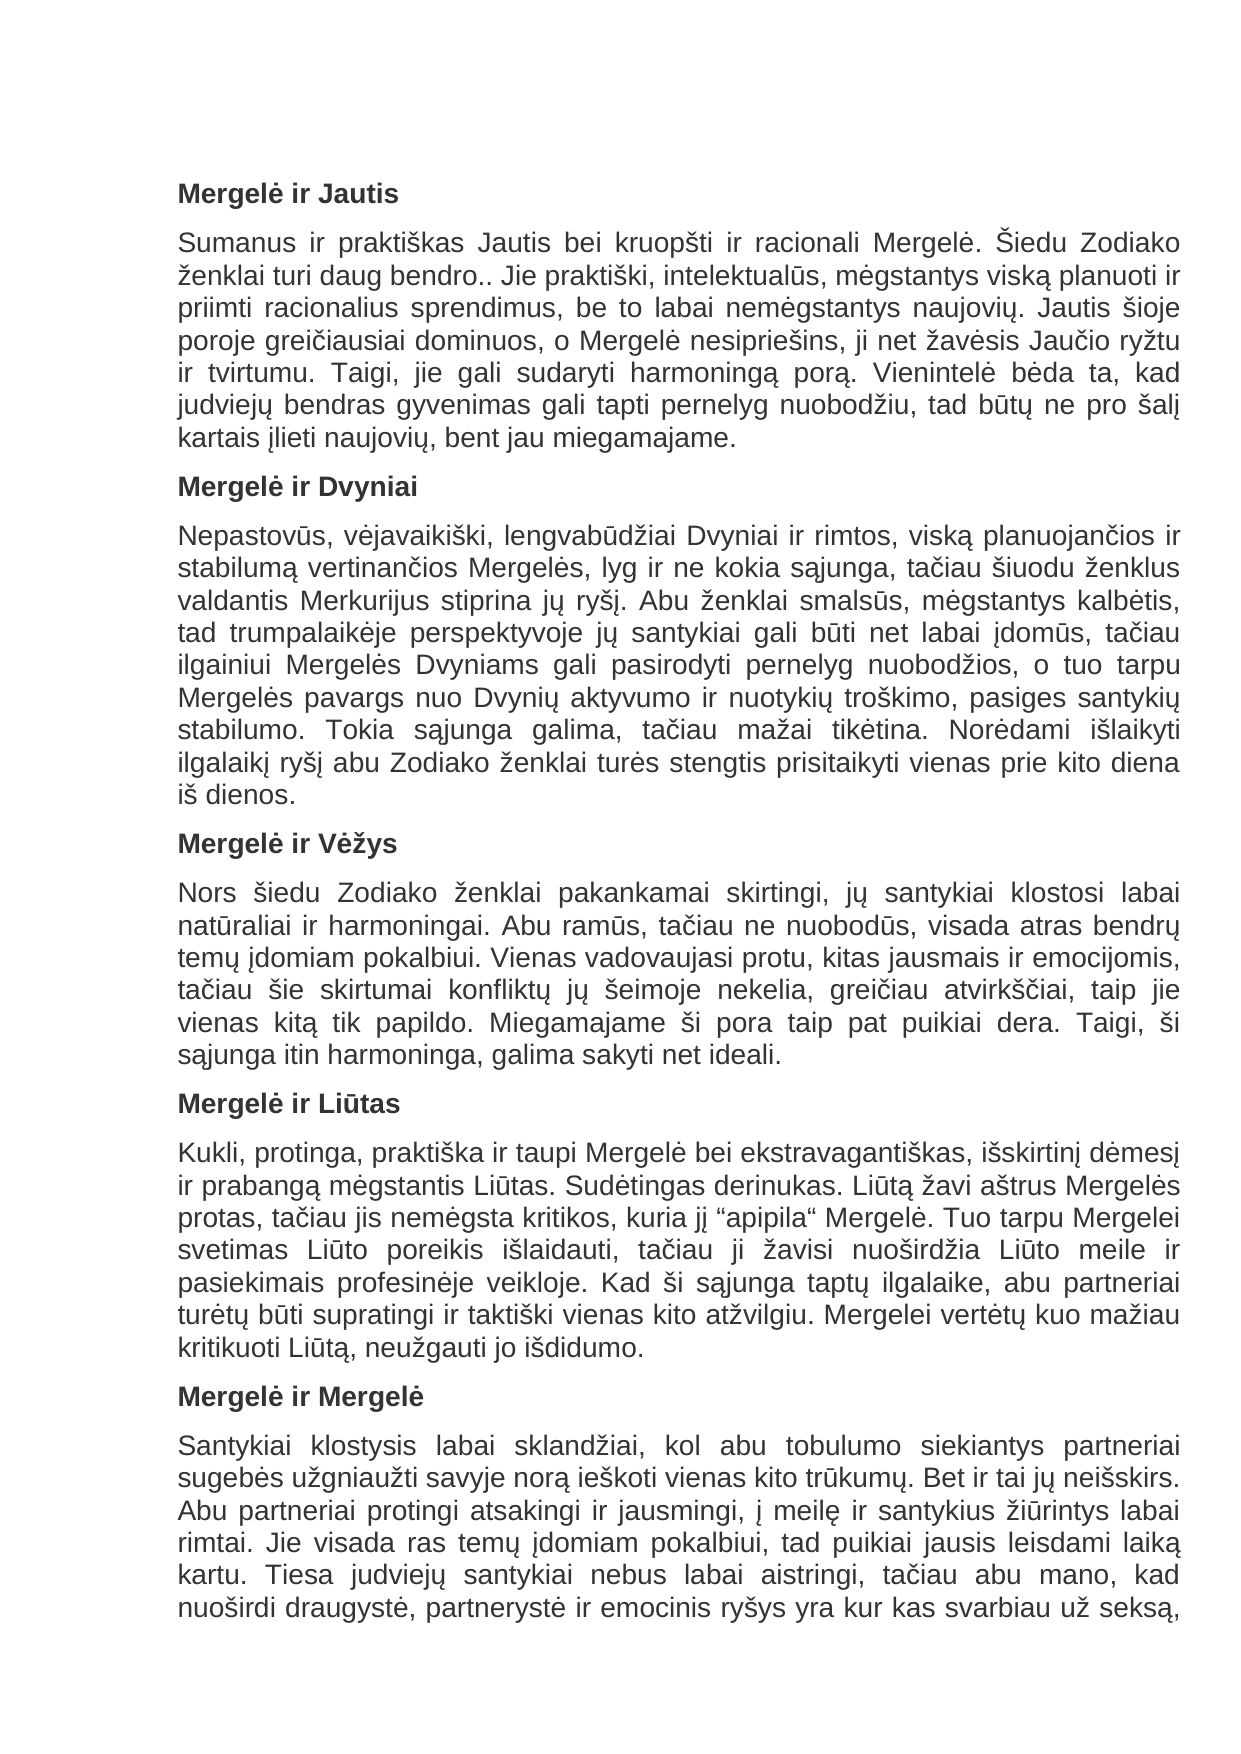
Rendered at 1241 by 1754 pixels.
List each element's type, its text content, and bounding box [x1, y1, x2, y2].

text Mergelė ir Liūtas [177, 1087, 1181, 1119]
text Santykiai klostysis labai sklandžiai, kol abu tobulumo siekiantys partneriai sugebės užgniaužti savyje norą ieškoti vienas kito trūkumų. Bet ir tai jų neišskirs. Abu partneriai protingi atsakingi ir jausmingi, į meilę ir santykius žiūrintys labai rimtai. Jie visada ras temų įdomiam pokalbiui, tad puikiai jausis leisdami laiką kartu. Tiesa judviejų santykiai nebus labai aistringi, tačiau abu mano, kad nuoširdi draugystė, partnerystė ir emocinis ryšys yra kur kas svarbiau už seksą, [177, 1429, 1181, 1623]
text Mergelė ir Dvyniai [177, 470, 1181, 502]
text Mergelė ir Vėžys [177, 827, 1181, 859]
text Mergelė ir Jautis [177, 177, 1181, 209]
text Nors šiedu Zodiako ženklai pakankamai skirtingi, jų santykiai klostosi labai natūraliai ir harmoningai. Abu ramūs, tačiau ne nuobodūs, visada atras bendrų temų įdomiam pokalbiui. Vienas vadovaujasi protu, kitas jausmais ir emocijomis, tačiau šie skirtumai konfliktų jų šeimoje nekelia, greičiau atvirkščiai, taip jie vienas kitą tik papildo. Miegamajame ši pora taip pat puikiai dera. Taigi, ši sąjunga itin harmoninga, galima sakyti net ideali. [177, 876, 1181, 1070]
text Nepastovūs, vėjavaikiški, lengvabūdžiai Dvyniai ir rimtos, viską planuojančios ir stabilumą vertinančios Mergelės, lyg ir ne kokia sąjunga, tačiau šiuodu ženklus valdantis Merkurijus stiprina jų ryšį. Abu ženklai smalsūs, mėgstantys kalbėtis, tad trumpalaikėje perspektyvoje jų santykiai gali būti net labai įdomūs, tačiau ilgainiui Mergelės Dvyniams gali pasirodyti pernelyg nuobodžios, o tuo tarpu Mergelės pavargs nuo Dvynių aktyvumo ir nuotykių troškimo, pasiges santykių stabilumo. Tokia sąjunga galima, tačiau mažai tikėtina. Norėdami išlaikyti ilgalaikį ryšį abu Zodiako ženklai turės stengtis prisitaikyti vienas prie kito diena iš dienos. [177, 519, 1181, 810]
text Sumanus ir praktiškas Jautis bei kruopšti ir racionali Mergelė. Šiedu Zodiako ženklai turi daug bendro.. Jie praktiški, intelektualūs, mėgstantys viską planuoti ir priimti racionalius sprendimus, be to labai nemėgstantys naujovių. Jautis šioje poroje greičiausiai dominuos, o Mergelė nesipriešins, ji net žavėsis Jaučio ryžtu ir tvirtumu. Taigi, jie gali sudaryti harmoningą porą. Vienintelė bėda ta, kad judviejų bendras gyvenimas gali tapti pernelyg nuobodžiu, tad būtų ne pro šalį kartais įlieti naujovių, bent jau miegamajame. [177, 226, 1181, 453]
text Mergelė ir Mergelė [177, 1379, 1181, 1412]
text Kukli, protinga, praktiška ir taupi Mergelė bei ekstravagantiškas, išskirtinį dėmesį ir prabangą mėgstantis Liūtas. Sudėtingas derinukas. Liūtą žavi aštrus Mergelės protas, tačiau jis nemėgsta kritikos, kuria jį “apipila“ Mergelė. Tuo tarpu Mergelei svetimas Liūto poreikis išlaidauti, tačiau ji žavisi nuoširdžia Liūto meile ir pasiekimais profesinėje veikloje. Kad ši sąjunga taptų ilgalaike, abu partneriai turėtų būti supratingi ir taktiški vienas kito atžvilgiu. Mergelei vertėtų kuo mažiau kritikuoti Liūtą, neužgauti jo išdidumo. [177, 1136, 1181, 1363]
